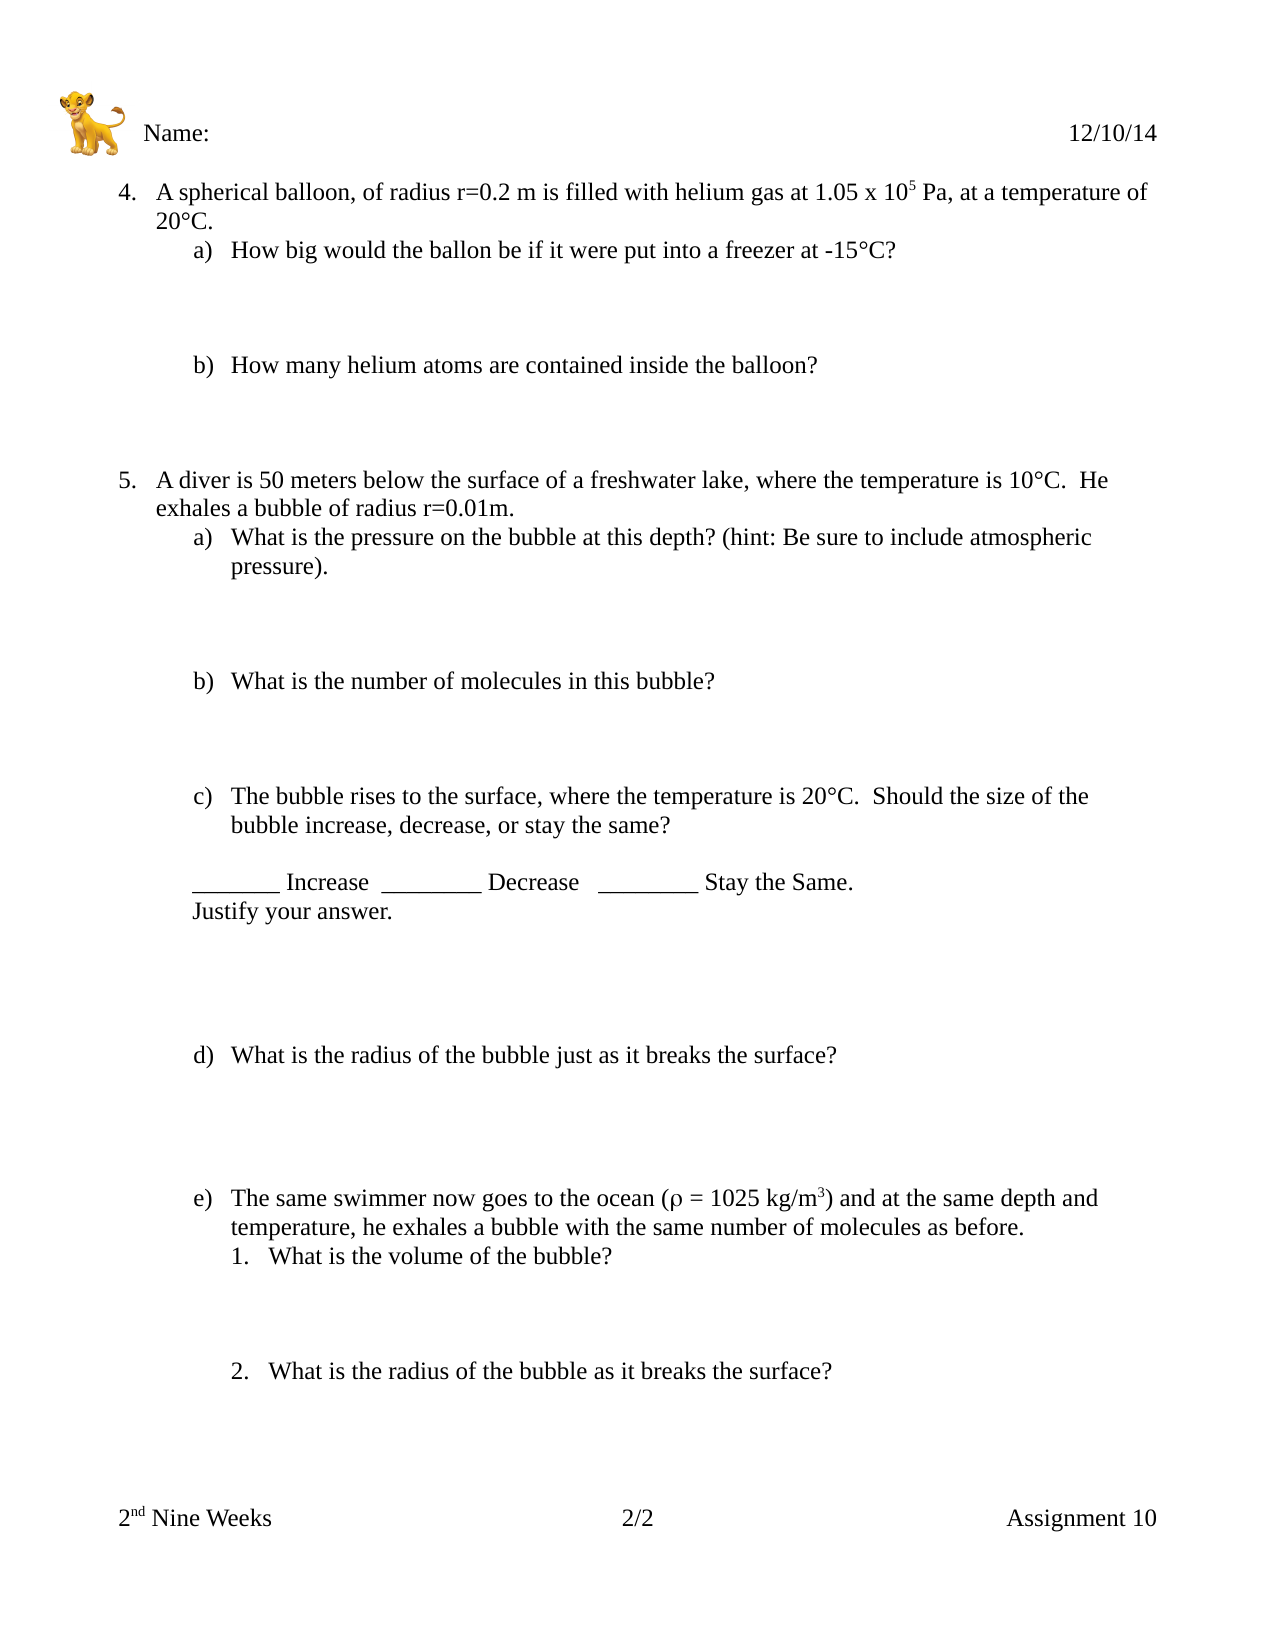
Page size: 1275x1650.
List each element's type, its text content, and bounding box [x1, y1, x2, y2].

list What is the radius of the bubble as it breaks the surface? [231, 1356, 1157, 1385]
list A diver is 50 meters below the surface of a freshwater lake, where the temperature is 10°C. He exhales a bubble of radius r=0.01m. [118, 465, 1157, 522]
list What is the radius of the bubble just as it breaks the surface? [193, 1040, 1157, 1068]
text Justify your answer. [118, 896, 1157, 925]
list What is the volume of the bubble? [231, 1241, 1157, 1270]
list The same swimmer now goes to the ocean (r = 1025 kg/m3) and at the same depth and temperature, he exhales a bubble with the same number of molecules as before. [193, 1183, 1157, 1241]
list A spherical balloon, of radius r=0.2 m is filled with helium gas at 1.05 x 105 Pa, at a temperature of 20°C. [118, 177, 1157, 235]
list How big would the ballon be if it were put into a freezer at -15°C? [193, 235, 1157, 263]
text _______ Increase ________ Decrease ________ Stay the Same. [118, 867, 1157, 896]
list What is the pressure on the bubble at this depth? (hint: Be sure to include atmospheric pressure). [193, 522, 1157, 580]
list What is the number of molecules in this bubble? [193, 666, 1157, 695]
list The bubble rises to the surface, where the temperature is 20°C. Should the size of the bubble increase, decrease, or stay the same? [193, 781, 1157, 838]
list How many helium atoms are contained inside the balloon? [193, 350, 1157, 378]
picture [48, 81, 136, 156]
